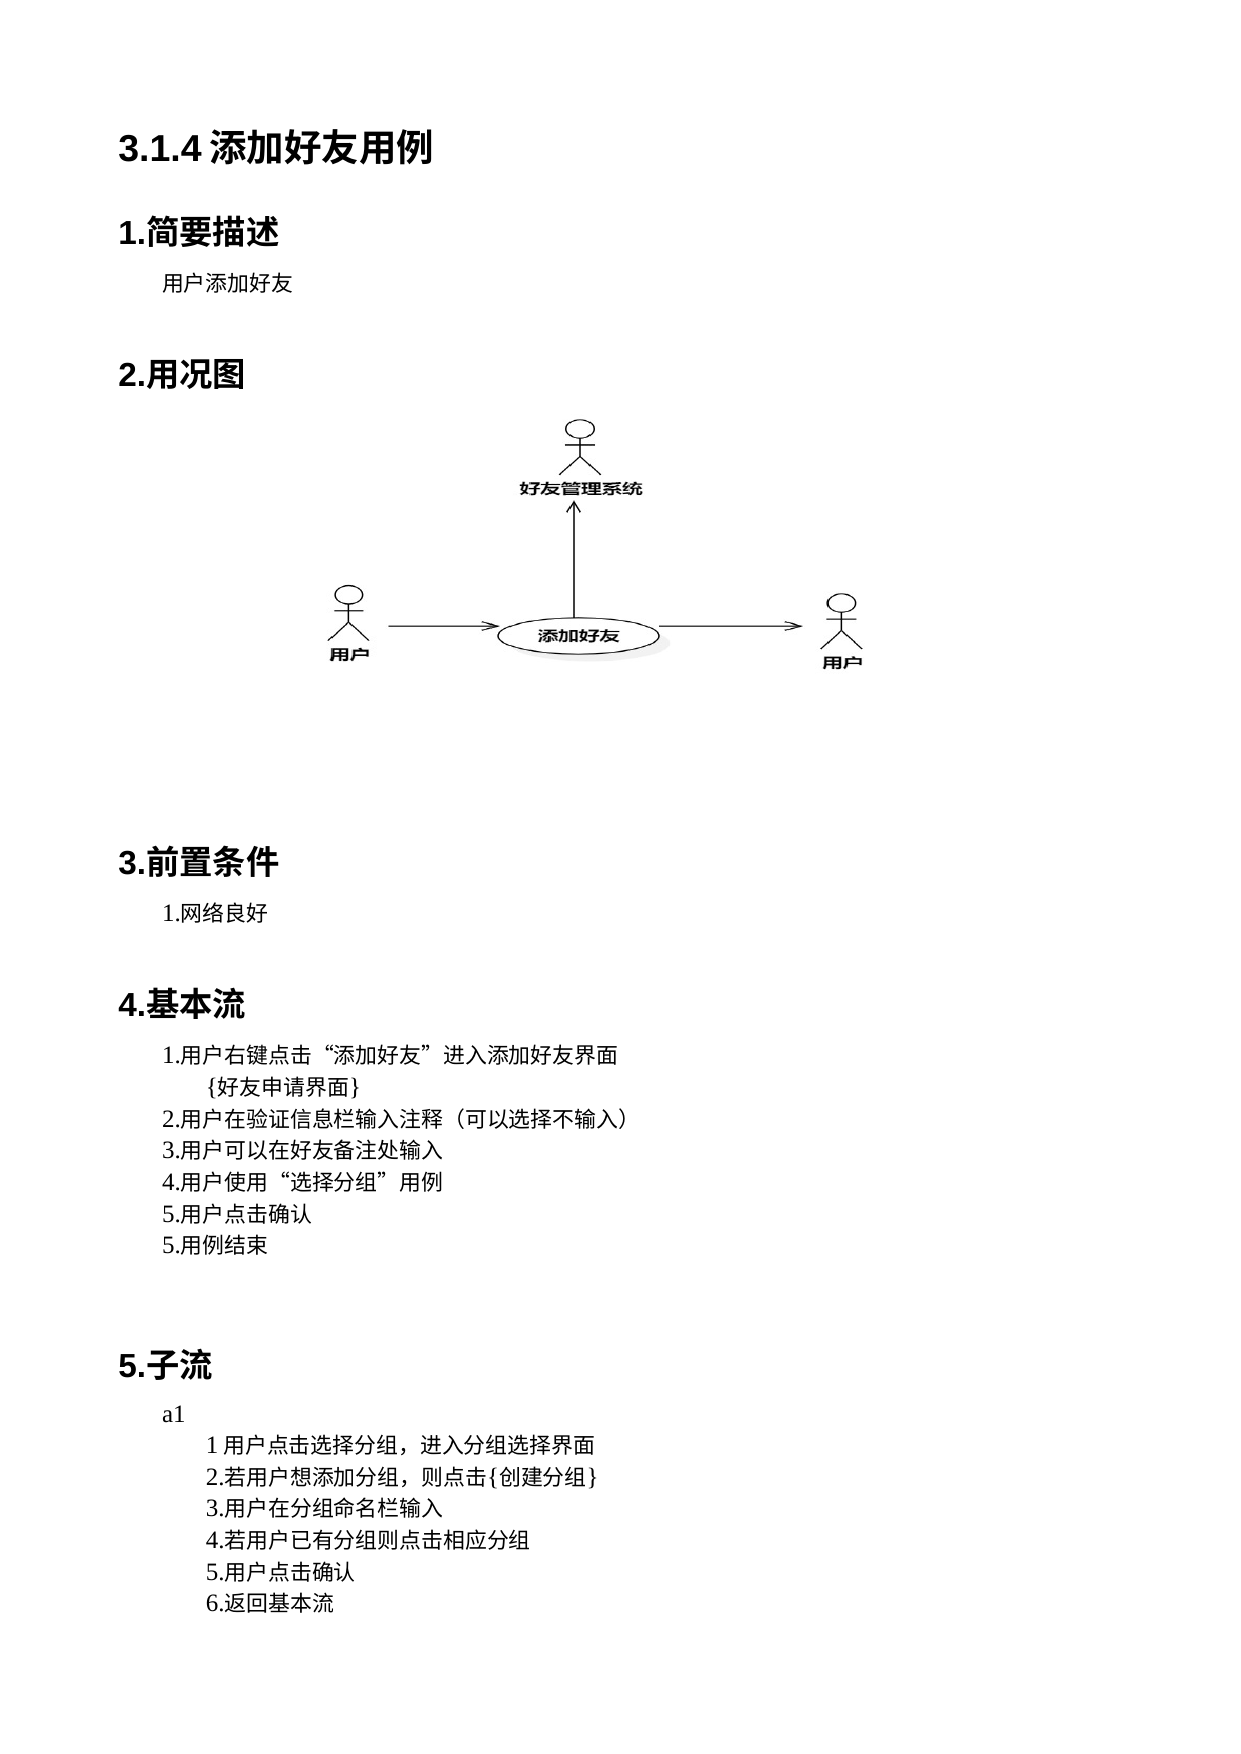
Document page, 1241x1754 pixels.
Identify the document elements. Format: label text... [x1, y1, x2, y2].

subtitle 3.1.4添加好友用例 [118, 118, 1122, 172]
text 1用户点击选择分组，进入分组选择界面 [162, 1428, 1122, 1459]
text 1.网络良好 [118, 896, 1122, 928]
text 4.用户使用“选择分组”用例 [118, 1165, 1122, 1197]
text 3.用户在分组命名栏输入 [162, 1491, 1122, 1523]
subtitle 4.基本流 [118, 978, 1122, 1026]
subtitle 5.子流 [118, 1338, 1122, 1387]
text 5.用例结束 [118, 1228, 1122, 1260]
text 1.用户右键点击“添加好友”进入添加好友界面 [118, 1038, 1122, 1070]
text 6.返回基本流 [162, 1586, 1122, 1618]
text 2.若用户想添加分组，则点击{创建分组} [162, 1459, 1122, 1491]
text 2.用户在验证信息栏输入注释（可以选择不输入） [118, 1102, 1122, 1133]
text {好友申请界面} [118, 1070, 1122, 1102]
text 4.若用户已有分组则点击相应分组 [162, 1523, 1122, 1554]
text 5.用户点击确认 [162, 1554, 1122, 1586]
subtitle 2.用况图 [118, 348, 1122, 396]
text a1 [118, 1399, 1122, 1428]
text 5.用户点击确认 [118, 1197, 1122, 1228]
text 用户添加好友 [118, 266, 1122, 298]
subtitle 3.前置条件 [118, 836, 1122, 884]
subtitle 1.简要描述 [118, 206, 1122, 254]
picture [293, 408, 947, 717]
text 3.用户可以在好友备注处输入 [118, 1133, 1122, 1165]
